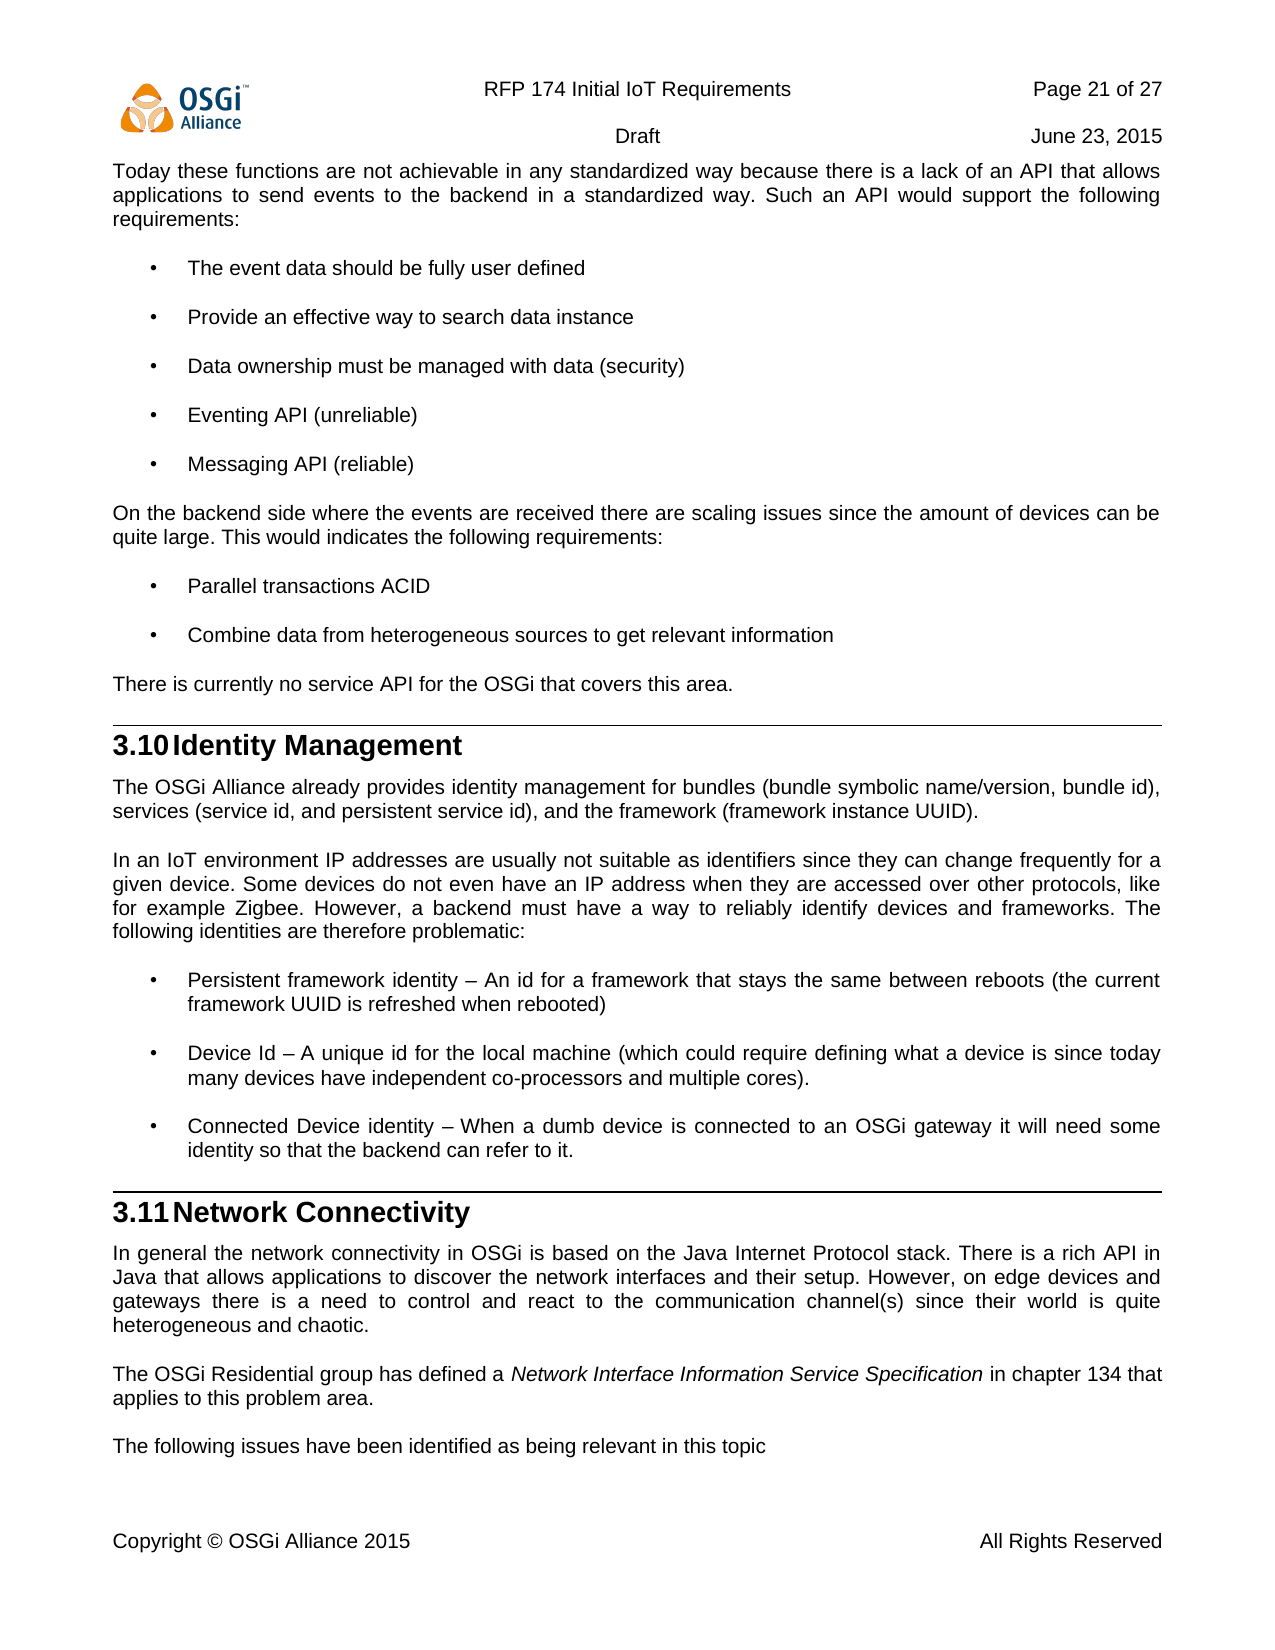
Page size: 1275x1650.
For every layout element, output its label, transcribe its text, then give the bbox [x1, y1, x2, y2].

text Today these functions are not achievable in any standardized way because there is a lack of an API that allows applications to send events to the backend in a standardized way. Such an API would support the following requirements: [112, 159, 1162, 231]
subtitle Network Connectivity [112, 1192, 1162, 1228]
text The OSGi Residential group has defined a Network Interface Information Service Specification in chapter 134 that applies to this problem area. [112, 1361, 1162, 1409]
list Device Id – A unique id for the local machine (which could require defining what a device is since today many devices have independent co-processors and multiple cores). [150, 1041, 1162, 1089]
list Combine data from heterogeneous sources to get relevant information [150, 623, 1162, 647]
list The event data should be fully user defined [150, 256, 1162, 280]
list Data ownership must be managed with data (security) [150, 354, 1162, 378]
list Messaging API (reliable) [150, 452, 1162, 476]
list Persistent framework identity – An id for a framework that stays the same between reboots (the current framework UUID is refreshed when rebooted) [150, 968, 1162, 1016]
list Connected Device identity – When a dumb device is connected to an OSGi gateway it will need some identity so that the backend can refer to it. [150, 1114, 1162, 1162]
picture [113, 76, 257, 140]
text In an IoT environment IP addresses are usually not suitable as identifiers since they can change frequently for a given device. Some devices do not even have an IP address when they are accessed over other protocols, like for example Zigbee. However, a backend must have a way to reliably identify devices and frameworks. The following identities are therefore problematic: [112, 847, 1162, 943]
text There is currently no service API for the OSGi that covers this area. [112, 672, 1162, 696]
text In general the network connectivity in OSGi is based on the Java Internet Protocol stack. There is a rich API in Java that allows applications to discover the network interfaces and their setup. However, on edge devices and gateways there is a need to control and react to the communication channel(s) since their world is quite heterogeneous and chaotic. [112, 1241, 1162, 1336]
list Parallel transactions ACID [150, 574, 1162, 598]
text On the backend side where the events are received there are scaling issues since the amount of devices can be quite large. This would indicates the following requirements: [112, 501, 1162, 549]
text The OSGi Alliance already provides identity management for bundles (bundle symbolic name/version, bundle id), services (service id, and persistent service id), and the framework (framework instance UUID). [112, 774, 1162, 822]
subtitle Identity Management [112, 726, 1162, 762]
text The following issues have been identified as being relevant in this topic [112, 1434, 1162, 1458]
list Eventing API (unreliable) [150, 403, 1162, 427]
list Provide an effective way to search data instance [150, 305, 1162, 329]
